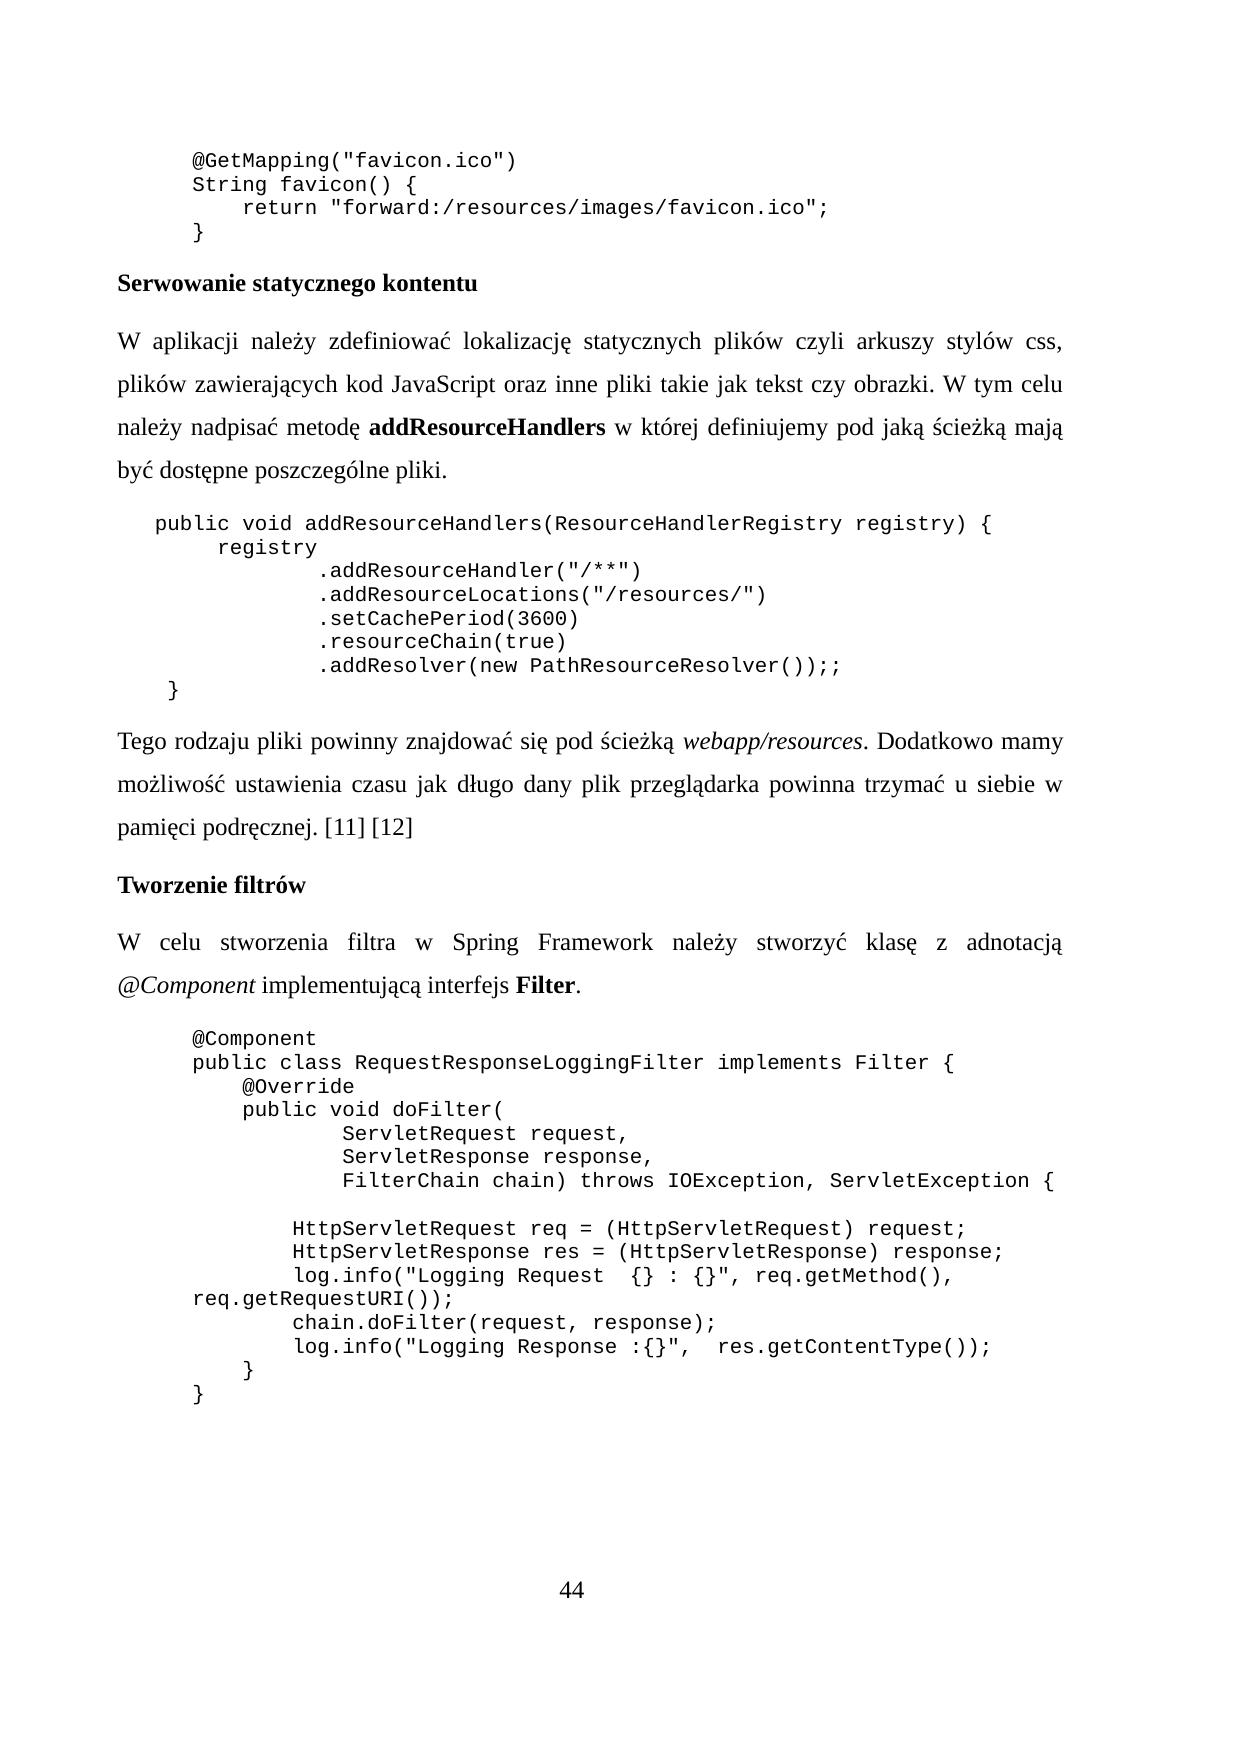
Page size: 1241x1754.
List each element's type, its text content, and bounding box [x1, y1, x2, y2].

text registry [117, 537, 1063, 560]
text public class RequestResponseLoggingFilter implements Filter { [192, 1052, 1063, 1076]
text @GetMapping("favicon.ico") [192, 150, 1063, 174]
text .addResolver(new PathResourceResolver());; [117, 655, 1063, 678]
text W aplikacji należy zdefiniować lokalizację statycznych plików czyli arkuszy stylów css, plików zawierających kod JavaScript oraz inne pliki takie jak tekst czy obrazki. W tym celu należy nadpisać metodę addResourceHandlers w której definiujemy pod jaką ścieżką mają być dostępne poszczególne pliki. [117, 326, 1063, 484]
text .addResourceLocations("/resources/") [117, 584, 1063, 608]
text } [192, 1359, 1063, 1383]
text @Override [192, 1076, 1063, 1099]
text HttpServletResponse res = (HttpServletResponse) response; [192, 1241, 1063, 1265]
text HttpServletRequest req = (HttpServletRequest) request; [192, 1217, 1063, 1241]
text return "forward:/resources/images/favicon.ico"; [192, 197, 1063, 221]
text } [192, 221, 1063, 244]
text String favicon() { [192, 174, 1063, 197]
text ServletRequest request, [192, 1123, 1063, 1147]
text Tworzenie filtrów [117, 870, 1063, 898]
text } [117, 678, 1063, 702]
text .setCachePeriod(3600) [117, 608, 1063, 631]
text Tego rodzaju pliki powinny znajdować się pod ścieżką webapp/resources. Dodatkowo mamy możliwość ustawienia czasu jak długo dany plik przeglądarka powinna trzymać u siebie w pamięci podręcznej. [11] [12] [117, 726, 1063, 841]
text } [192, 1383, 1063, 1407]
text .addResourceHandler("/**") [117, 560, 1063, 584]
text chain.doFilter(request, response); [192, 1312, 1063, 1336]
text ServletResponse response, [192, 1147, 1063, 1170]
text log.info("Logging Response :{}", res.getContentType()); [192, 1336, 1063, 1359]
text W celu stworzenia filtra w Spring Framework należy stworzyć klasę z adnotacją @Component implementującą interfejs Filter. [117, 927, 1063, 999]
text public void doFilter( [192, 1099, 1063, 1123]
text public void addResourceHandlers(ResourceHandlerRegistry registry) { [117, 513, 1063, 537]
text .resourceChain(true) [117, 631, 1063, 655]
text log.info("Logging Request {} : {}", req.getMethod(), req.getRequestURI()); [192, 1265, 1063, 1312]
text @Component [192, 1028, 1063, 1052]
text Serwowanie statycznego kontentu [117, 268, 1063, 297]
text FilterChain chain) throws IOException, ServletException { [192, 1170, 1063, 1194]
